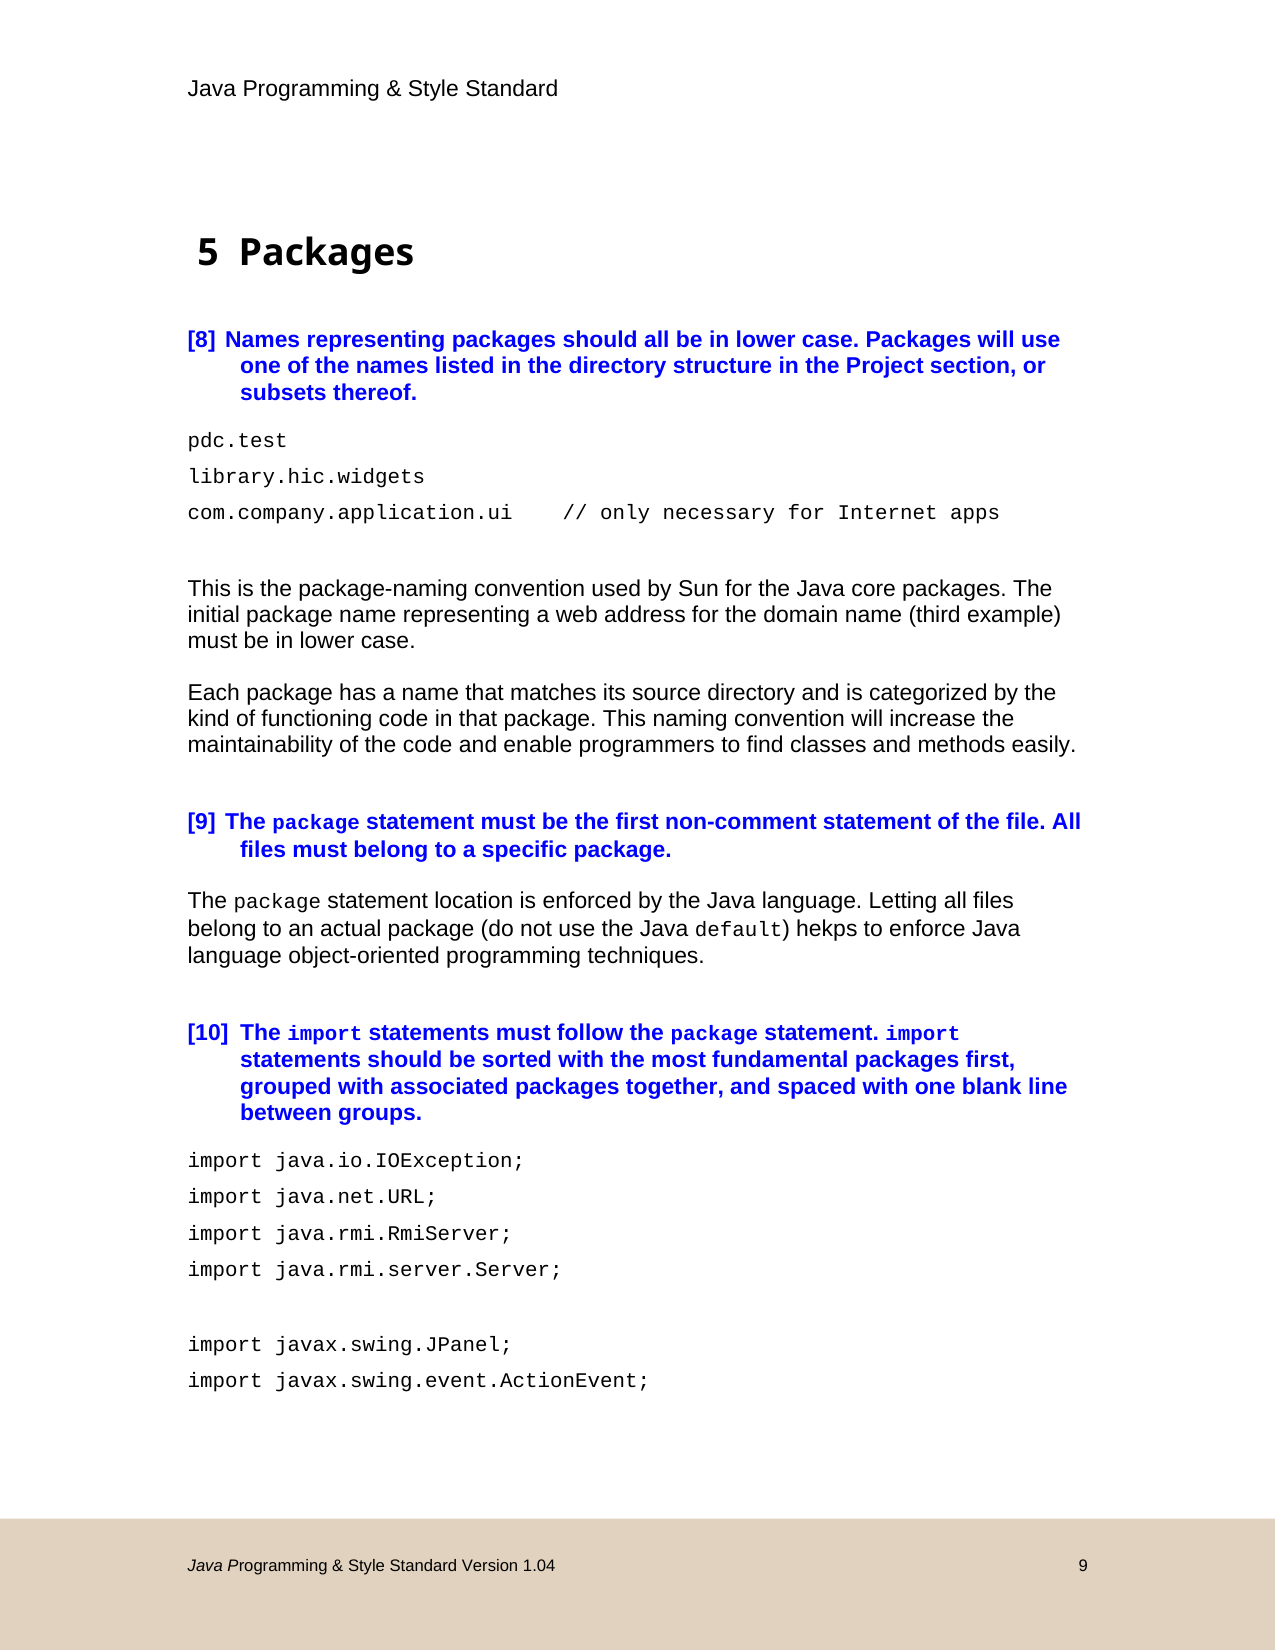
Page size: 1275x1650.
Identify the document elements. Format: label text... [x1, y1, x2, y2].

text pdc.test [187, 430, 1087, 454]
text import java.rmi.server.Server; [187, 1259, 1087, 1282]
text import javax.swing.event.ActionEvent; [187, 1370, 1087, 1394]
text Each package has a name that matches its source directory and is categorized by the kind of functioning code in that package. This naming convention will increase the maintainability of the code and enable programmers to find classes and methods easily. [187, 679, 1087, 758]
text import javax.swing.JPanel; [187, 1334, 1087, 1357]
subtitle Packages [187, 225, 1087, 276]
text import java.net.URL; [187, 1187, 1087, 1210]
text import java.rmi.RmiServer; [187, 1223, 1087, 1246]
list Names representing packages should all be in lower case. Packages will use one of the names listed in the directory structure in the Project section, or subsets thereof. [187, 326, 1087, 405]
list The import statements must follow the package statement. import statements should be sorted with the most fundamental packages first, grouped with associated packages together, and spaced with one blank line between groups. [187, 1019, 1087, 1125]
text library.hic.widgets [187, 466, 1087, 490]
text This is the package-naming convention used by Sun for the Java core packages. The initial package name representing a web address for the domain name (third example) must be in lower case. [187, 575, 1087, 654]
text The package statement location is enforced by the Java language. Letting all files belong to an actual package (do not use the Java default) hekps to enforce Java language object-oriented programming techniques. [187, 887, 1087, 969]
text com.company.application.ui // only necessary for Internet apps [187, 502, 1087, 526]
text import java.io.IOException; [187, 1150, 1087, 1174]
list The package statement must be the first non-comment statement of the file. All files must belong to a specific package. [187, 808, 1087, 862]
